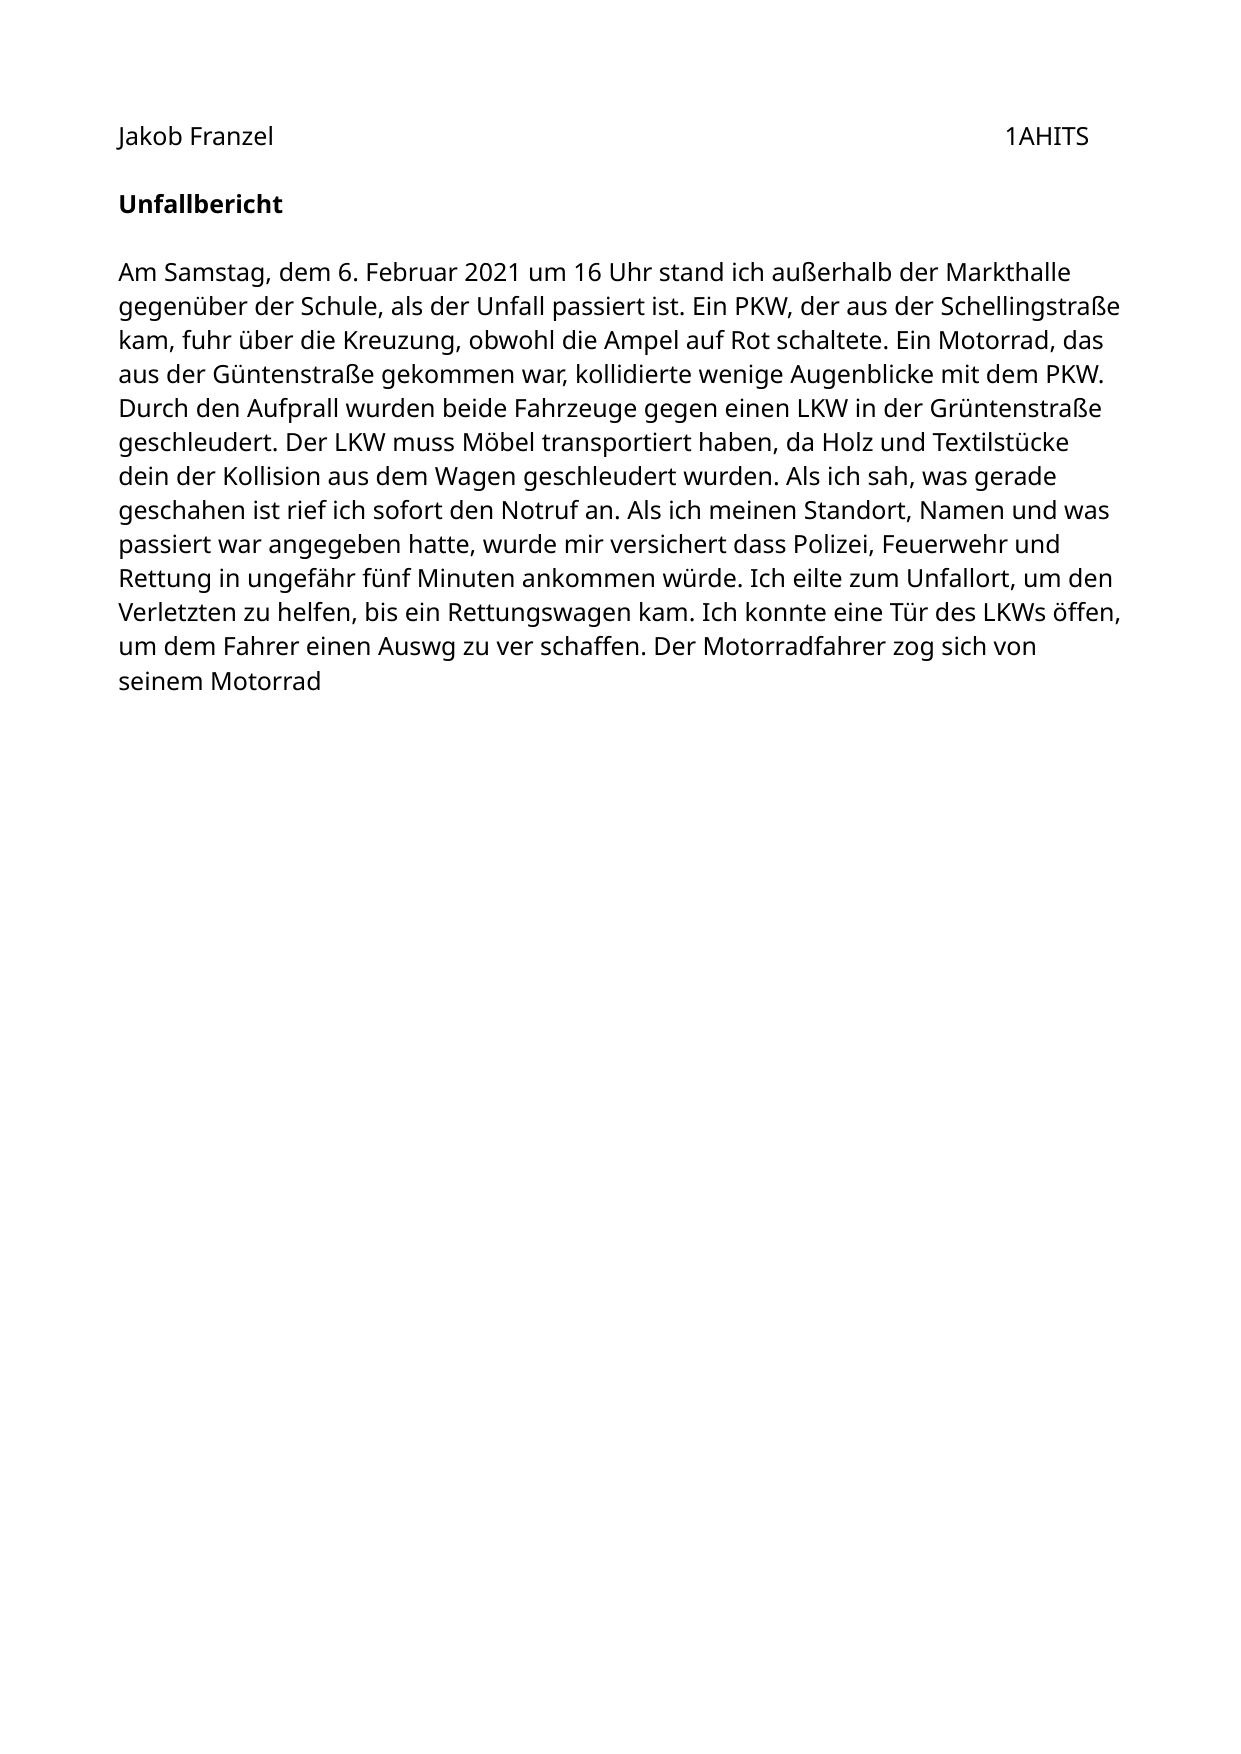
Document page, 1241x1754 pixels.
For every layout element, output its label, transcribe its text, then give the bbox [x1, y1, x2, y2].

text Am Samstag, dem 6. Februar 2021 um 16 Uhr stand ich außerhalb der Markthalle gegenüber der Schule, als der Unfall passiert ist. Ein PKW, der aus der Schellingstraße kam, fuhr über die Kreuzung, obwohl die Ampel auf Rot schaltete. Ein Motorrad, das aus der Güntenstraße gekommen war, kollidierte wenige Augenblicke mit dem PKW. Durch den Aufprall wurden beide Fahrzeuge gegen einen LKW in der Grüntenstraße geschleudert. Der LKW muss Möbel transportiert haben, da Holz und Textilstücke dein der Kollision aus dem Wagen geschleudert wurden. Als ich sah, was gerade geschahen ist rief ich sofort den Notruf an. Als ich meinen Standort, Namen und was passiert war angegeben hatte, wurde mir versichert dass Polizei, Feuerwehr und Rettung in ungefähr fünf Minuten ankommen würde. Ich eilte zum Unfallort, um den Verletzten zu helfen, bis ein Rettungswagen kam. Ich konnte eine Tür des LKWs öffen, um dem Fahrer einen Auswg zu ver schaffen. Der Motorradfahrer zog sich von seinem Motorrad [118, 254, 1122, 697]
text Unfallbericht [118, 186, 1122, 220]
text Jakob Franzel 1AHITS [118, 118, 1122, 152]
